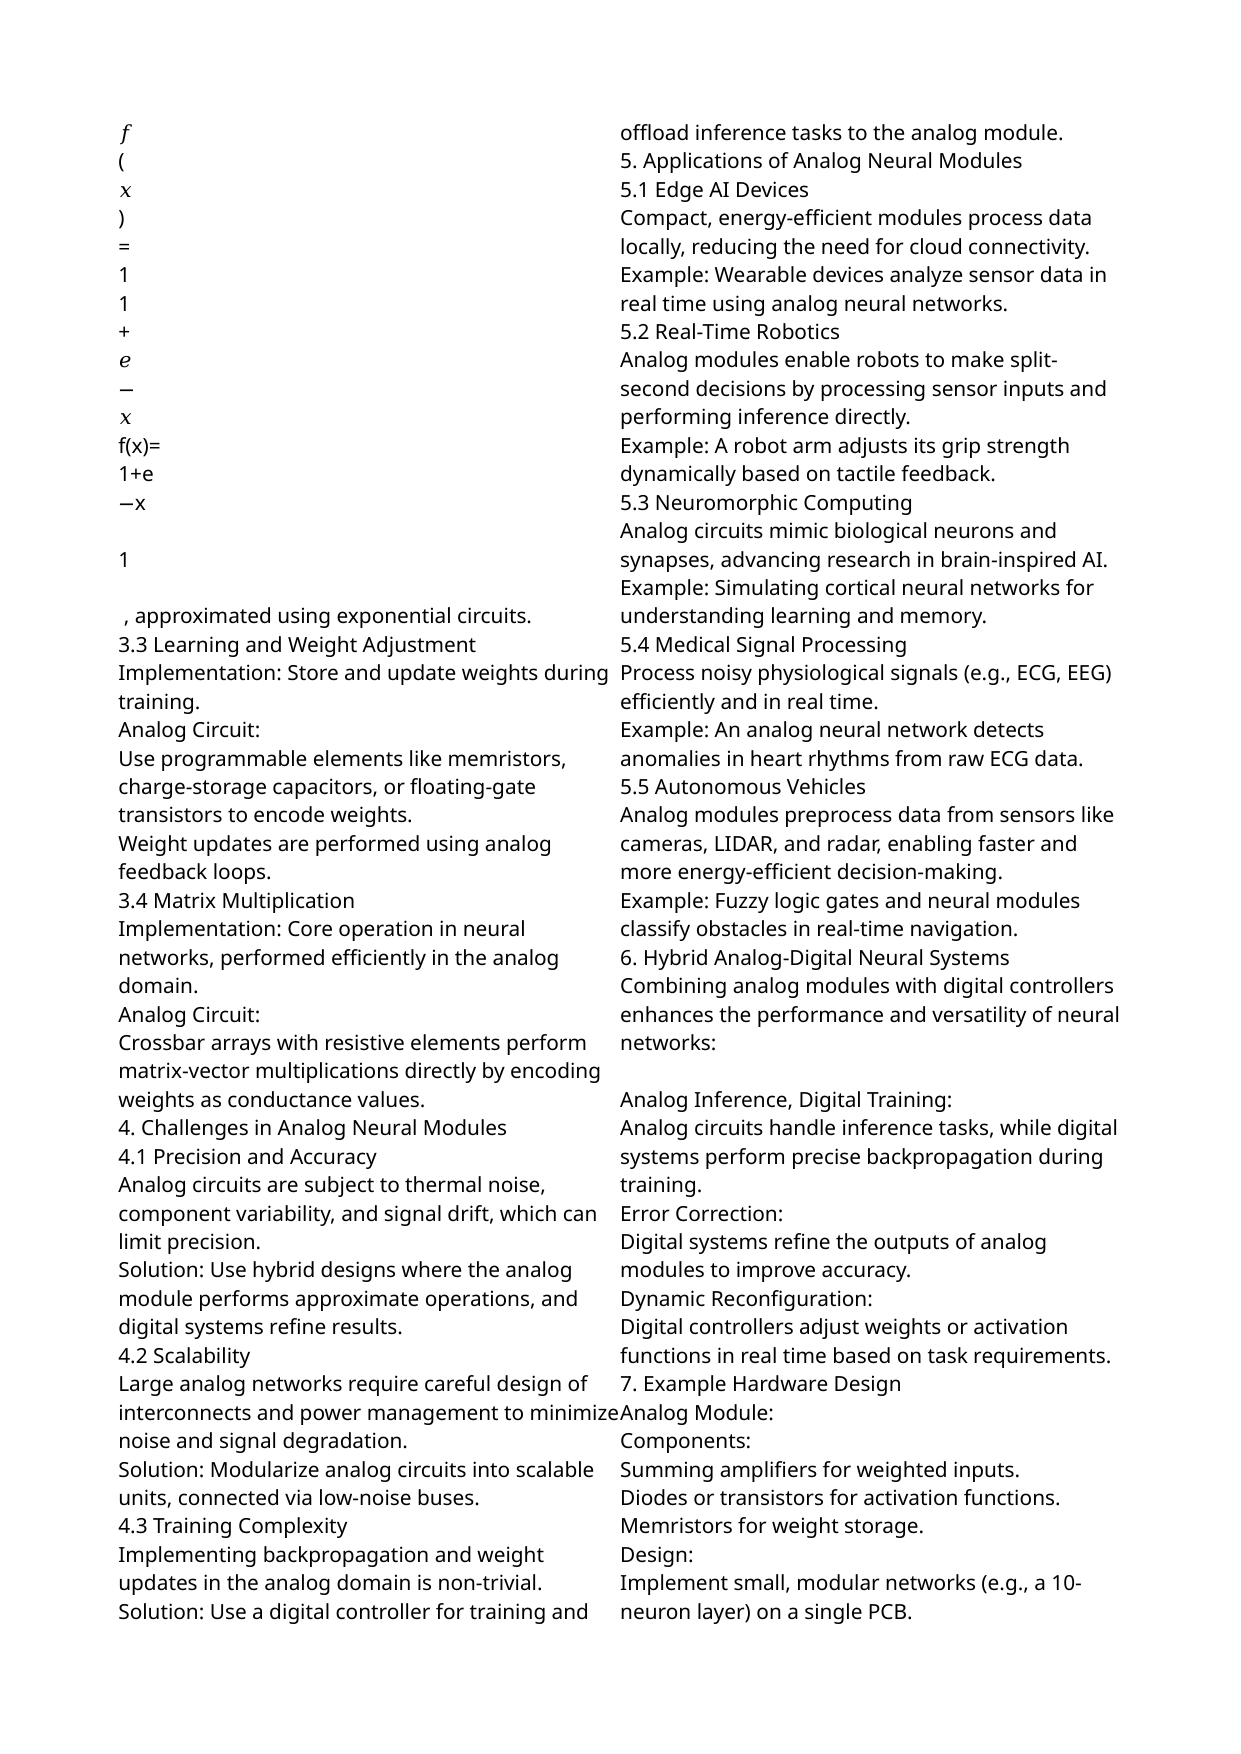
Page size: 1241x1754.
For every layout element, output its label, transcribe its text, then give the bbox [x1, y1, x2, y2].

text Example: An analog neural network detects anomalies in heart rhythms from raw ECG data. [620, 715, 1122, 772]
text 6. Hybrid Analog-Digital Neural Systems [620, 943, 1122, 971]
text −x [118, 488, 620, 516]
text ​ [118, 573, 620, 602]
text Digital systems refine the outputs of analog modules to improve accuracy. [620, 1227, 1122, 1284]
text ) [118, 203, 620, 232]
text 𝑥 [118, 175, 620, 203]
text 1 [118, 545, 620, 573]
text Analog circuits handle inference tasks, while digital systems perform precise backpropagation during training. [620, 1113, 1122, 1199]
text 5.5 Autonomous Vehicles [620, 772, 1122, 801]
text 3.4 Matrix Multiplication [118, 886, 620, 914]
text 4.3 Training Complexity [118, 1512, 620, 1540]
text Analog modules preprocess data from sensors like cameras, LIDAR, and radar, enabling faster and more energy-efficient decision-making. [620, 801, 1122, 886]
text 𝑒 [118, 346, 620, 374]
text 5.2 Real-Time Robotics [620, 317, 1122, 346]
text 1 [118, 289, 620, 317]
text Solution: Modularize analog circuits into scalable units, connected via low-noise buses. [118, 1455, 620, 1512]
text Dynamic Reconfiguration: [620, 1284, 1122, 1312]
text 7. Example Hardware Design [620, 1369, 1122, 1398]
text Components: [620, 1426, 1122, 1455]
text Implement small, modular networks (e.g., a 10-neuron layer) on a single PCB. [620, 1568, 1122, 1625]
text Implementing backpropagation and weight updates in the analog domain is non-trivial. [118, 1540, 620, 1597]
text 5.3 Neuromorphic Computing [620, 488, 1122, 516]
text Use programmable elements like memristors, charge-storage capacitors, or floating-gate transistors to encode weights. [118, 744, 620, 829]
text Large analog networks require careful design of interconnects and power management to minimize noise and signal degradation. [118, 1369, 620, 1455]
text Summing amplifiers for weighted inputs. [620, 1455, 1122, 1483]
text 5. Applications of Analog Neural Modules [620, 147, 1122, 175]
text 5.4 Medical Signal Processing [620, 630, 1122, 658]
text Crossbar arrays with resistive elements perform matrix-vector multiplications directly by encoding weights as conductance values. [118, 1028, 620, 1113]
text Analog Inference, Digital Training: [620, 1085, 1122, 1113]
text Example: Simulating cortical neural networks for understanding learning and memory. [620, 573, 1122, 630]
text Compact, energy-efficient modules process data locally, reducing the need for cloud connectivity. [620, 203, 1122, 260]
text Process noisy physiological signals (e.g., ECG, EEG) efficiently and in real time. [620, 658, 1122, 715]
text Combining analog modules with digital controllers enhances the performance and versatility of neural networks: [620, 971, 1122, 1057]
text f(x)= [118, 431, 620, 459]
text 4.1 Precision and Accuracy [118, 1142, 620, 1170]
text Implementation: Core operation in neural networks, performed efficiently in the analog domain. [118, 914, 620, 1000]
text 1+e [118, 459, 620, 488]
text Memristors for weight storage. [620, 1512, 1122, 1540]
text Example: Fuzzy logic gates and neural modules classify obstacles in real-time navigation. [620, 886, 1122, 943]
text Example: Wearable devices analyze sensor data in real time using analog neural networks. [620, 260, 1122, 317]
text 𝑥 [118, 402, 620, 431]
text Implementation: Store and update weights during training. [118, 658, 620, 715]
text Analog modules enable robots to make split-second decisions by processing sensor inputs and performing inference directly. [620, 346, 1122, 431]
text + [118, 317, 620, 346]
text Diodes or transistors for activation functions. [620, 1483, 1122, 1512]
text Analog Circuit: [118, 715, 620, 744]
text Analog circuits mimic biological neurons and synapses, advancing research in brain-inspired AI. [620, 516, 1122, 573]
text Weight updates are performed using analog feedback loops. [118, 829, 620, 886]
text Error Correction: [620, 1199, 1122, 1227]
text 3.3 Learning and Weight Adjustment [118, 630, 620, 658]
text Design: [620, 1540, 1122, 1568]
text 4.2 Scalability [118, 1341, 620, 1369]
text Analog circuits are subject to thermal noise, component variability, and signal drift, which can limit precision. [118, 1170, 620, 1256]
text 5.1 Edge AI Devices [620, 175, 1122, 203]
text Analog Circuit: [118, 1000, 620, 1028]
text Example: A robot arm adjusts its grip strength dynamically based on tactile feedback. [620, 431, 1122, 488]
text Analog Module: [620, 1398, 1122, 1426]
text 4. Challenges in Analog Neural Modules [118, 1113, 620, 1142]
text − [118, 374, 620, 402]
text offload inference tasks to the analog module. [620, 118, 1122, 147]
text , approximated using exponential circuits. [118, 602, 620, 630]
text ( [118, 147, 620, 175]
text 1 [118, 260, 620, 289]
text = [118, 232, 620, 260]
text Solution: Use hybrid designs where the analog module performs approximate operations, and digital systems refine results. [118, 1256, 620, 1341]
text 𝑓 [118, 118, 620, 147]
text Digital controllers adjust weights or activation functions in real time based on task requirements. [620, 1312, 1122, 1369]
text Solution: Use a digital controller for training and [118, 1597, 620, 1625]
